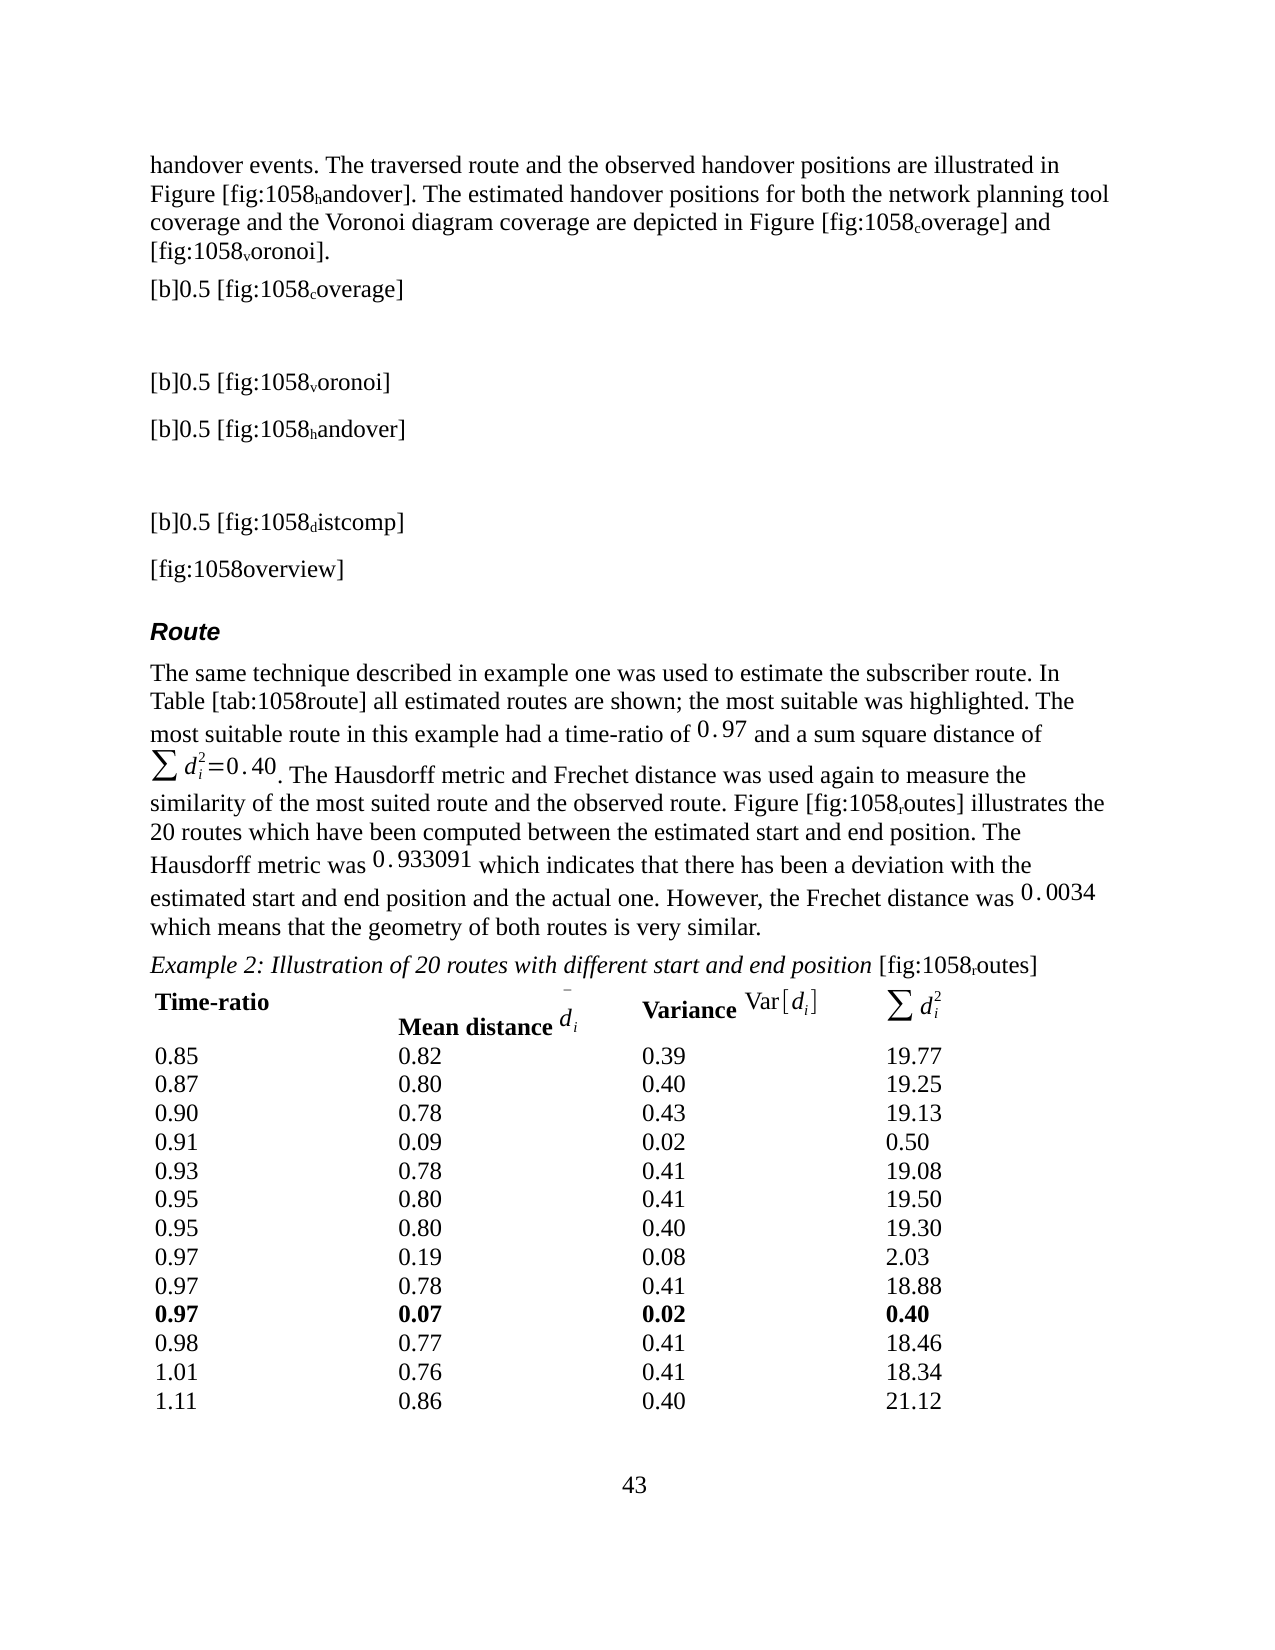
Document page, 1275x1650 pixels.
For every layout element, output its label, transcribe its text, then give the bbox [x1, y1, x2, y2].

table_cell 1.11 [150, 1386, 394, 1414]
table_cell 0.39 [638, 1041, 881, 1069]
table_cell 19.30 [881, 1213, 1125, 1242]
table_cell 0.95 [150, 1213, 394, 1242]
table_cell 19.25 [881, 1070, 1125, 1098]
table_header Time-ratio [150, 988, 394, 1041]
table_cell 0.40 [638, 1070, 881, 1098]
table_cell 0.41 [638, 1156, 881, 1184]
text [b]0.5 [fig:1058handover] [150, 414, 1125, 443]
table_cell 18.88 [881, 1271, 1125, 1299]
table_cell 0.87 [150, 1070, 394, 1098]
subtitle Route [150, 617, 1125, 645]
text Example 2: Illustration of 20 routes with different start and end position [fig:1058routes] [150, 950, 1125, 978]
table_cell 0.85 [150, 1041, 394, 1069]
table_header Mean distance [394, 988, 637, 1041]
table_cell 0.93 [150, 1156, 394, 1184]
table_cell 0.95 [150, 1185, 394, 1213]
text [b]0.5 [fig:1058voronoi] [150, 367, 1125, 396]
table_cell 0.80 [394, 1070, 637, 1098]
table_cell 0.08 [638, 1242, 881, 1271]
table_cell 0.76 [394, 1357, 637, 1386]
table_header Variance [638, 988, 881, 1041]
table_cell 0.80 [394, 1213, 637, 1242]
table_cell 0.43 [638, 1098, 881, 1127]
table_cell 0.41 [638, 1328, 881, 1357]
table_cell 21.12 [881, 1386, 1125, 1414]
table_cell 0.97 [150, 1271, 394, 1299]
table_cell 0.78 [394, 1156, 637, 1184]
text handover events. The traversed route and the observed handover positions are illustrated in Figure [fig:1058handover]. The estimated handover positions for both the network planning tool coverage and the Voronoi diagram coverage are depicted in Figure [fig:1058coverage] and [fig:1058voronoi]. [150, 150, 1125, 265]
table_cell 0.97 [150, 1242, 394, 1271]
table_cell 0.40 [638, 1213, 881, 1242]
table_cell 0.19 [394, 1242, 637, 1271]
table_cell 0.97 [150, 1300, 394, 1328]
table_cell 0.77 [394, 1328, 637, 1357]
table_cell 0.02 [638, 1300, 881, 1328]
text The same technique described in example one was used to estimate the subscriber route. In Table [tab:1058route] all estimated routes are shown; the most suitable was highlighted. The most suitable route in this example had a time-ratio of and a sum square distance of . The Hausdorff metric and Frechet distance was used again to measure the similarity of the most suited route and the observed route. Figure [fig:1058routes] illustrates the 20 routes which have been computed between the estimated start and end position. The Hausdorff metric was which indicates that there has been a deviation with the estimated start and end position and the actual one. However, the Frechet distance was which means that the geometry of both routes is very similar. [150, 658, 1125, 941]
table_cell 0.41 [638, 1357, 881, 1386]
table_cell 0.40 [638, 1386, 881, 1414]
text [b]0.5 [fig:1058coverage] [150, 274, 1125, 303]
table_cell 0.98 [150, 1328, 394, 1357]
text [fig:1058overview] [150, 554, 1125, 583]
table_cell 19.13 [881, 1098, 1125, 1127]
table_cell 1.01 [150, 1357, 394, 1386]
table_cell 19.50 [881, 1185, 1125, 1213]
table_cell 0.41 [638, 1271, 881, 1299]
table_cell 0.86 [394, 1386, 637, 1414]
table_cell 0.78 [394, 1098, 637, 1127]
table_cell 0.80 [394, 1185, 637, 1213]
table_cell 0.41 [638, 1185, 881, 1213]
table_cell 0.78 [394, 1271, 637, 1299]
table_cell 0.02 [638, 1127, 881, 1156]
table_header [881, 988, 1125, 1041]
table_cell 19.77 [881, 1041, 1125, 1069]
table_cell 0.91 [150, 1127, 394, 1156]
table_cell 0.07 [394, 1300, 637, 1328]
table_cell 0.50 [881, 1127, 1125, 1156]
text [b]0.5 [fig:1058distcomp] [150, 507, 1125, 536]
table_cell 0.40 [881, 1300, 1125, 1328]
table_cell 18.46 [881, 1328, 1125, 1357]
table_cell 18.34 [881, 1357, 1125, 1386]
table_cell 0.82 [394, 1041, 637, 1069]
table_cell 0.90 [150, 1098, 394, 1127]
table_cell 0.09 [394, 1127, 637, 1156]
table_cell 2.03 [881, 1242, 1125, 1271]
table_cell 19.08 [881, 1156, 1125, 1184]
